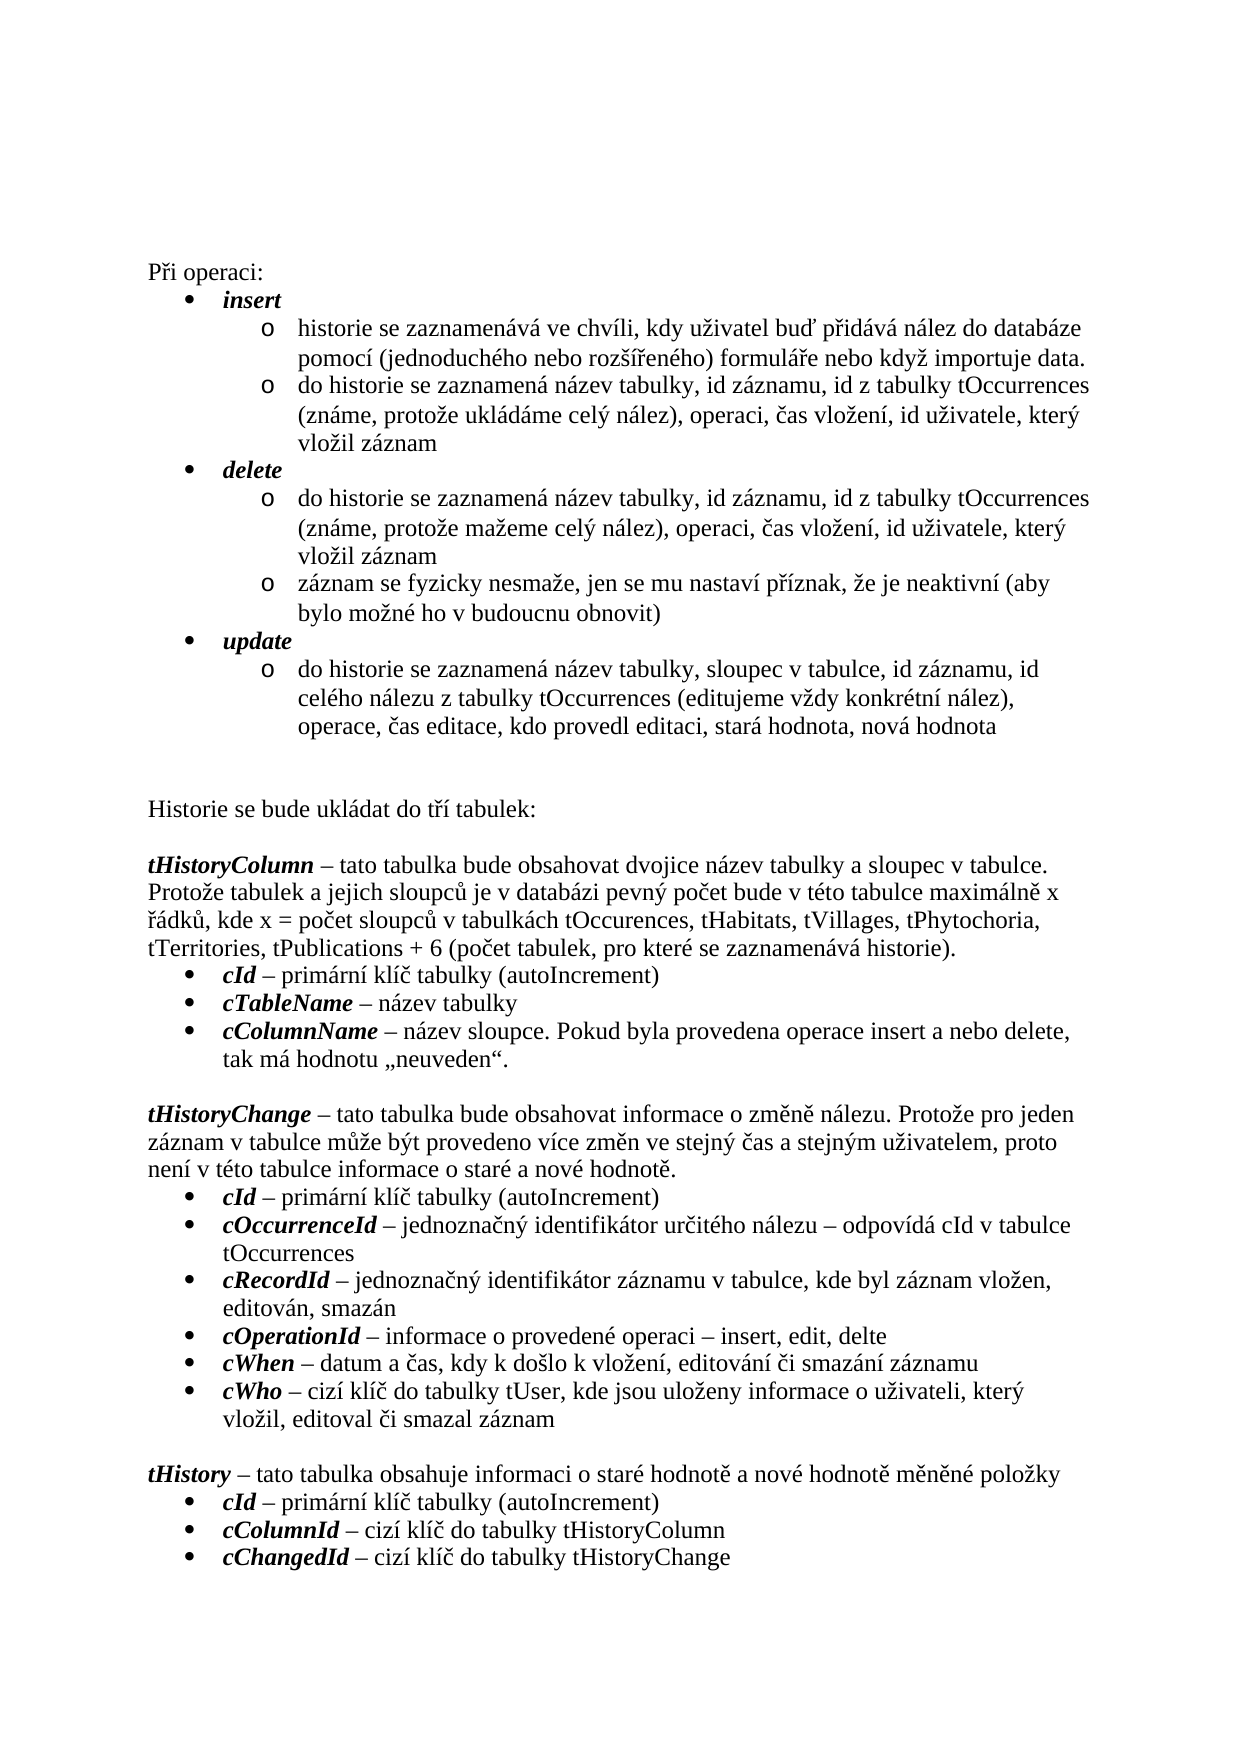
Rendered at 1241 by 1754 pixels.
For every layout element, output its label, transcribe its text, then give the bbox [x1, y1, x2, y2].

text tHistory – tato tabulka obsahuje informaci o staré hodnotě a nové hodnotě měněné položky [148, 1460, 1092, 1488]
list do historie se zaznamená název tabulky, id záznamu, id z tabulky tOccurrences (známe, protože mažeme celý nález), operaci, čas vložení, id uživatele, který vložil záznam [260, 484, 1092, 569]
list historie se zaznamenává ve chvíli, kdy uživatel buď přidává nález do databáze pomocí (jednoduchého nebo rozšířeného) formuláře nebo když importuje data. [260, 314, 1092, 371]
list cId – primární klíč tabulky (autoIncrement) [185, 1488, 1092, 1516]
list cColumnName – název sloupce. Pokud byla provedena operace insert a nebo delete, tak má hodnotu „neuveden“. [185, 1017, 1092, 1072]
list cChangedId – cizí klíč do tabulky tHistoryChange [185, 1543, 1092, 1571]
list cWho – cizí klíč do tabulky tUser, kde jsou uloženy informace o uživateli, který vložil, editoval či smazal záznam [185, 1377, 1092, 1433]
list cId – primární klíč tabulky (autoIncrement) [185, 962, 1092, 989]
list update [185, 627, 1092, 655]
list cRecordId – jednoznačný identifikátor záznamu v tabulce, kde byl záznam vložen, editován, smazán [185, 1266, 1092, 1322]
list do historie se zaznamená název tabulky, sloupec v tabulce, id záznamu, id celého nálezu z tabulky tOccurrences (editujeme vždy konkrétní nález), operace, čas editace, kdo provedl editaci, stará hodnota, nová hodnota [260, 655, 1092, 740]
text tHistoryChange – tato tabulka bude obsahovat informace o změně nálezu. Protože pro jeden záznam v tabulce může být provedeno více změn ve stejný čas a stejným uživatelem, proto není v této tabulce informace o staré a nové hodnotě. [148, 1100, 1092, 1183]
text Historie se bude ukládat do tří tabulek: [148, 795, 1092, 823]
list cWhen – datum a čas, kdy k došlo k vložení, editování či smazání záznamu [185, 1349, 1092, 1377]
list cId – primární klíč tabulky (autoIncrement) [185, 1183, 1092, 1211]
list delete [185, 457, 1092, 484]
list insert [185, 286, 1092, 314]
list cOperationId – informace o provedené operaci – insert, edit, delte [185, 1322, 1092, 1349]
text Při operaci: [148, 258, 1092, 286]
list cTableName – název tabulky [185, 989, 1092, 1017]
list do historie se zaznamená název tabulky, id záznamu, id z tabulky tOccurrences (známe, protože ukládáme celý nález), operaci, čas vložení, id uživatele, který vložil záznam [260, 371, 1092, 457]
text tHistoryColumn – tato tabulka bude obsahovat dvojice název tabulky a sloupec v tabulce. Protože tabulek a jejich sloupců je v databázi pevný počet bude v této tabulce maximálně x řádků, kde x = počet sloupců v tabulkách tOccurences, tHabitats, tVillages, tPhytochoria, tTerritories, tPublications + 6 (počet tabulek, pro které se zaznamenává historie). [148, 851, 1092, 962]
list cColumnId – cizí klíč do tabulky tHistoryColumn [185, 1516, 1092, 1543]
list cOccurrenceId – jednoznačný identifikátor určitého nálezu – odpovídá cId v tabulce tOccurrences [185, 1211, 1092, 1266]
list záznam se fyzicky nesmaže, jen se mu nastaví příznak, že je neaktivní (aby bylo možné ho v budoucnu obnovit) [260, 569, 1092, 627]
